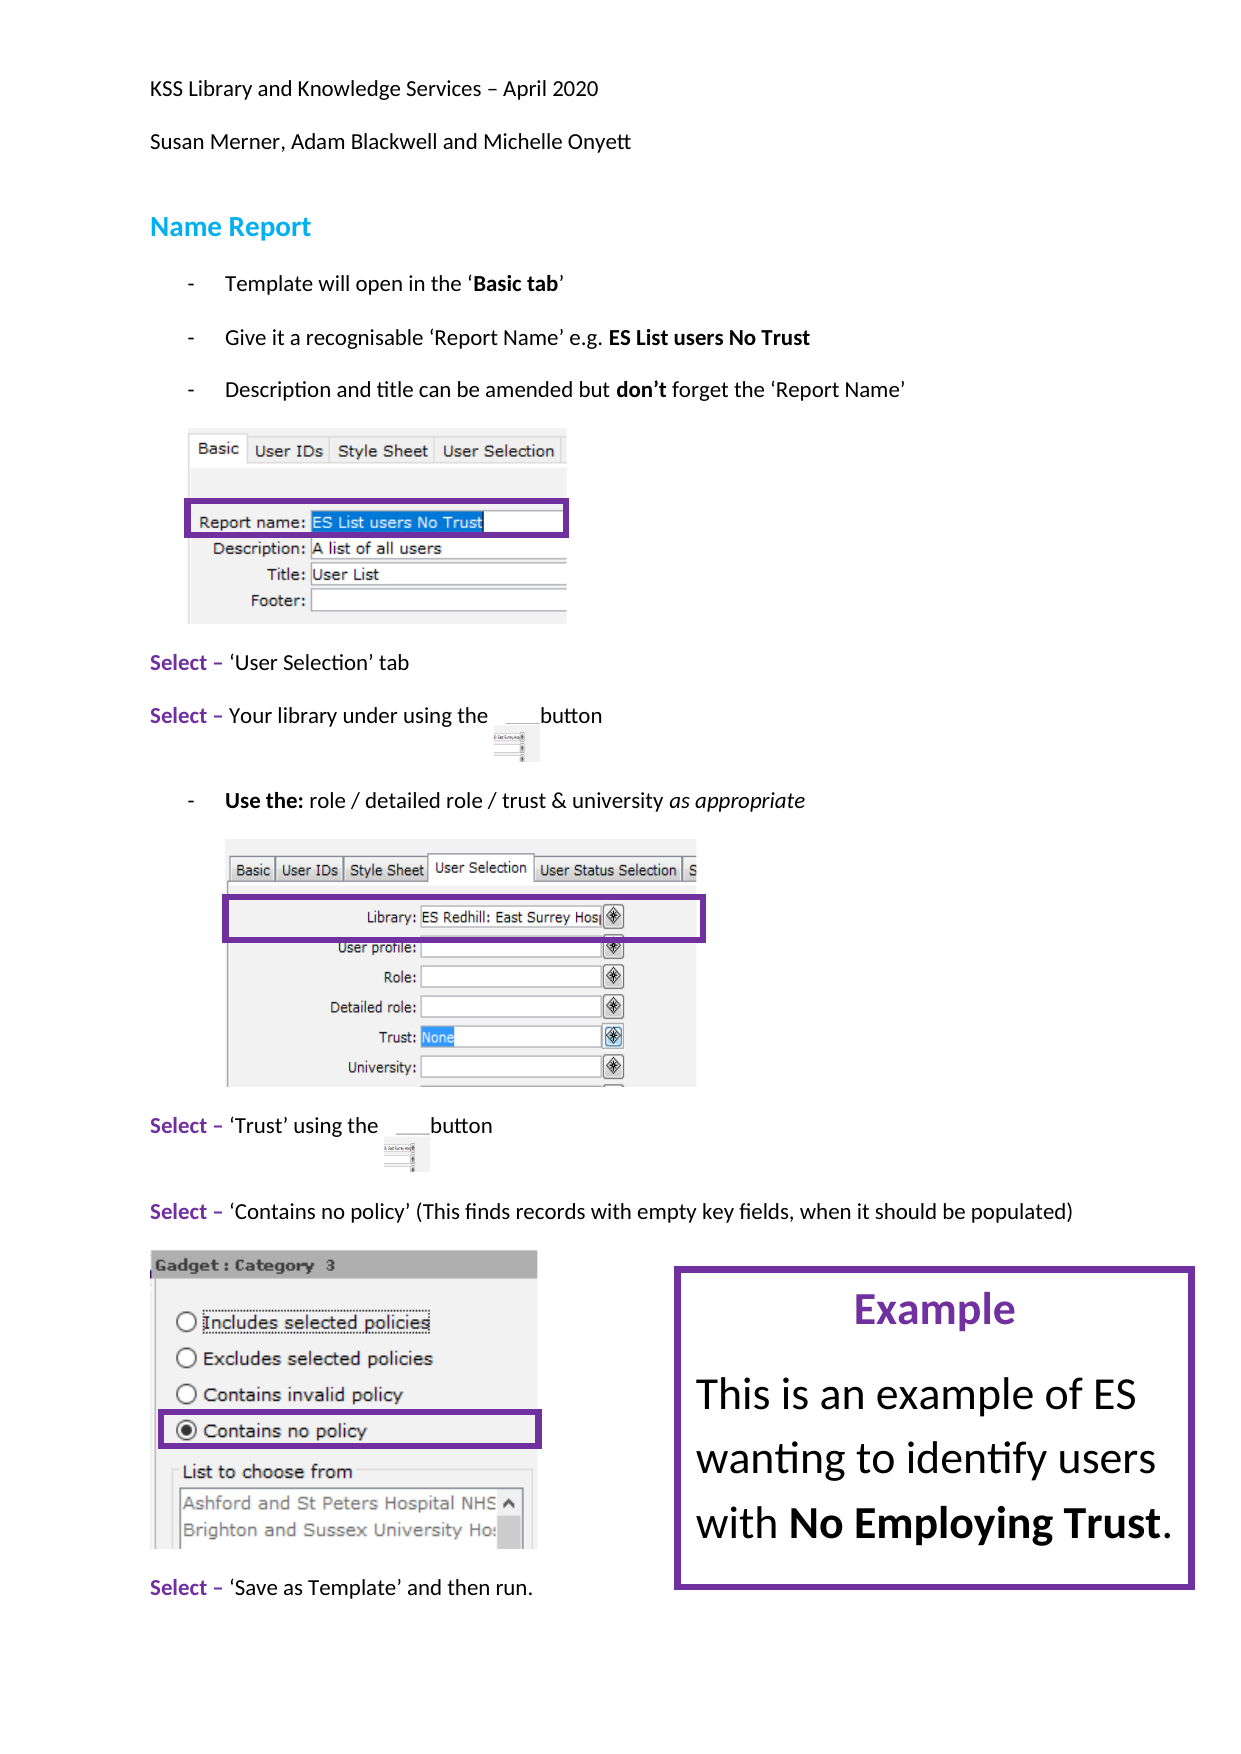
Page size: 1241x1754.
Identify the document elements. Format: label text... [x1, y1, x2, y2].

text Select – Your library under using the button [150, 701, 1090, 761]
text Example [696, 1280, 1173, 1336]
text Select – ‘Save as Template’ and then run. [150, 1573, 1090, 1601]
text Name Report [150, 208, 1090, 243]
list Give it a recognisable ‘Report Name’ e.g. ES List users No Trust [187, 323, 1090, 351]
list Description and title can be amended but don’t forget the ‘Report Name’ [187, 376, 1090, 404]
text Select – ‘Contains no policy’ (This finds records with empty key fields, when it should be populated) [150, 1197, 1090, 1225]
text This is an example of ES wanting to identify users with No Employing Trust. [696, 1365, 1173, 1549]
text Select – ‘Trust’ using the button [150, 1112, 1090, 1172]
text Select – ‘User Selection’ tab [150, 648, 1090, 676]
list Use the: role / detailed role / trust & university as appropriate [187, 786, 1090, 814]
list Template will open in the ‘Basic tab’ [187, 269, 1090, 298]
